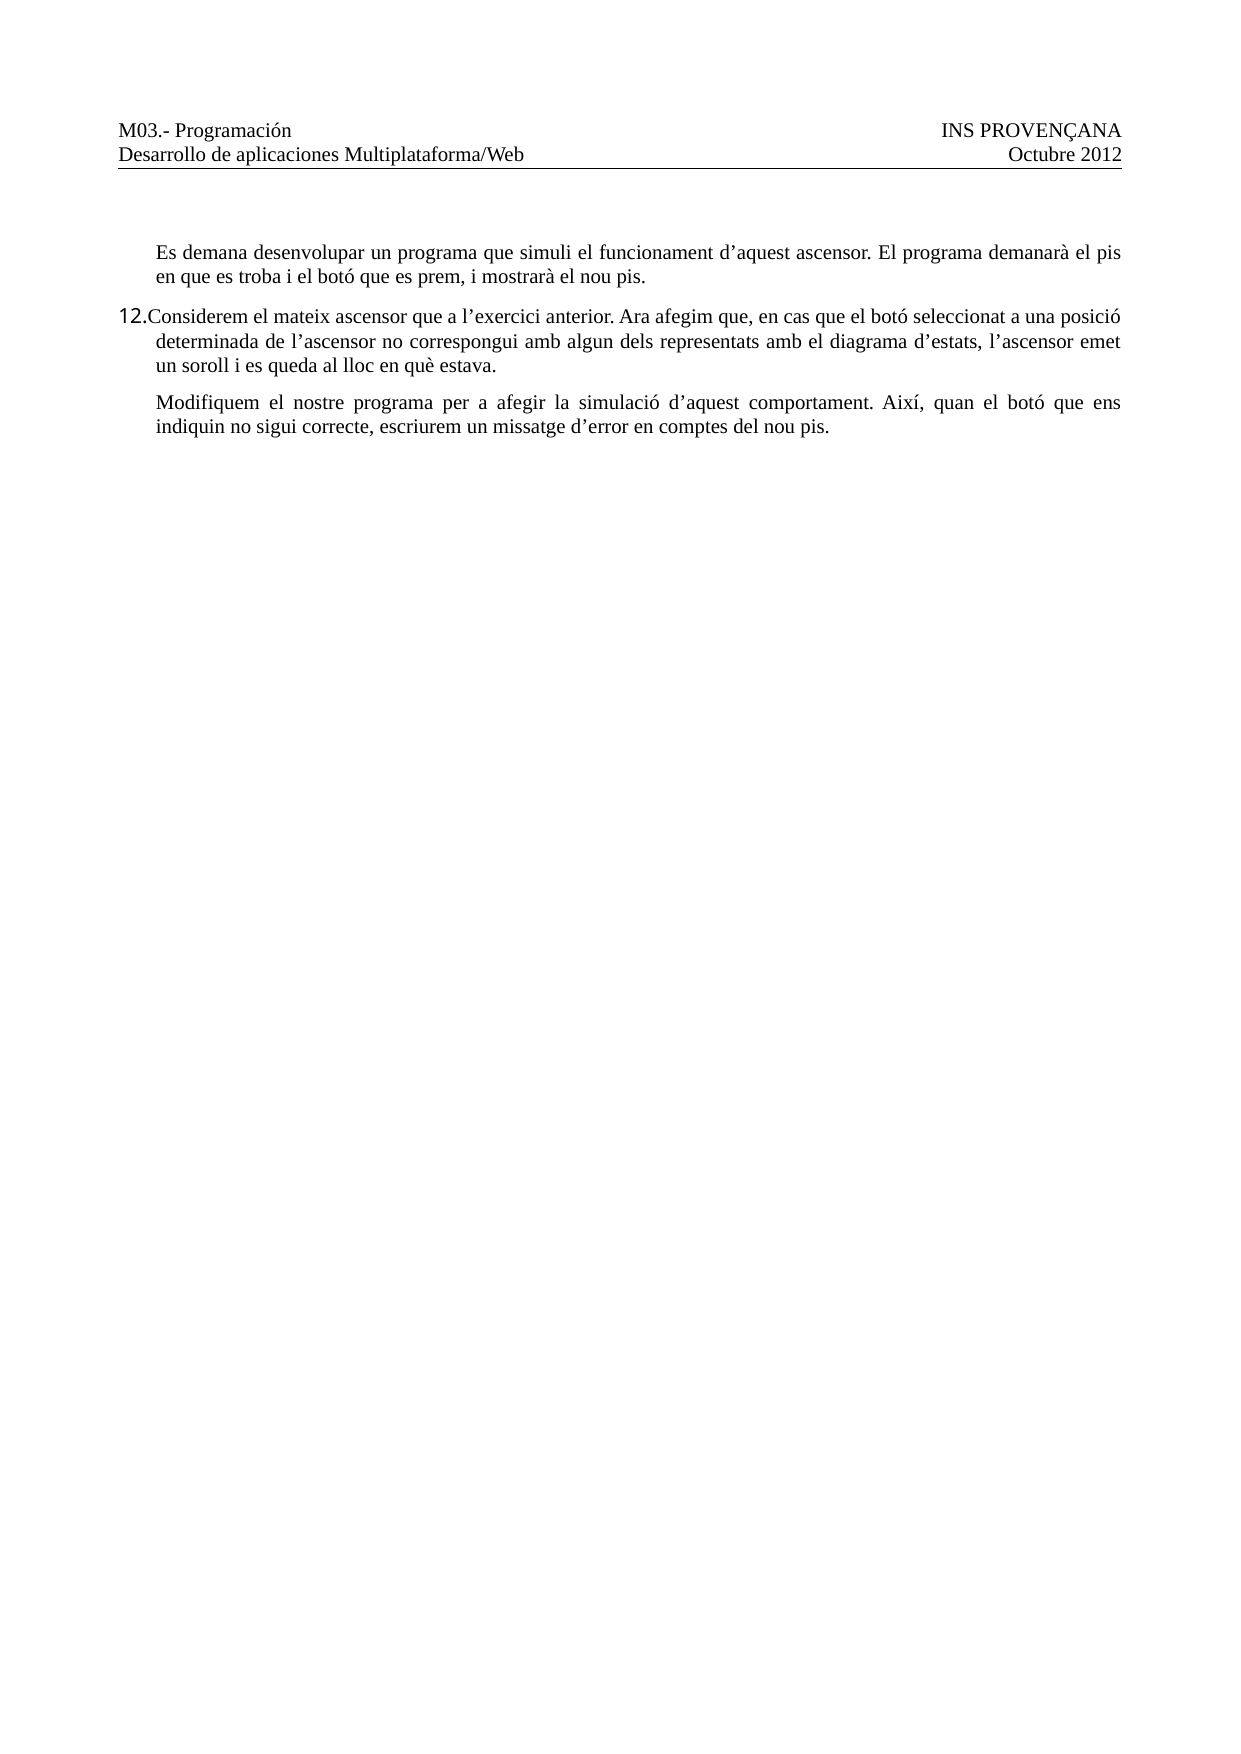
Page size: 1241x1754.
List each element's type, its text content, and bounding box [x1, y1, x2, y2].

text Es demana desenvolupar un programa que simuli el funcionament d’aquest ascensor. El programa demanarà el pis en que es troba i el botó que es prem, i mostrarà el nou pis. [156, 240, 1122, 288]
text 12.Considerem el mateix ascensor que a l’exercici anterior. Ara afegim que, en cas que el botó seleccionat a una posició determinada de l’ascensor no correspongui amb algun dels representats amb el diagrama d’estats, l’ascensor emet un soroll i es queda al lloc en què estava. [118, 301, 1122, 377]
text Modifiquem el nostre programa per a afegir la simulació d’aquest comportament. Així, quan el botó que ens indiquin no sigui correcte, escriurem un missatge d’error en comptes del nou pis. [156, 390, 1122, 438]
